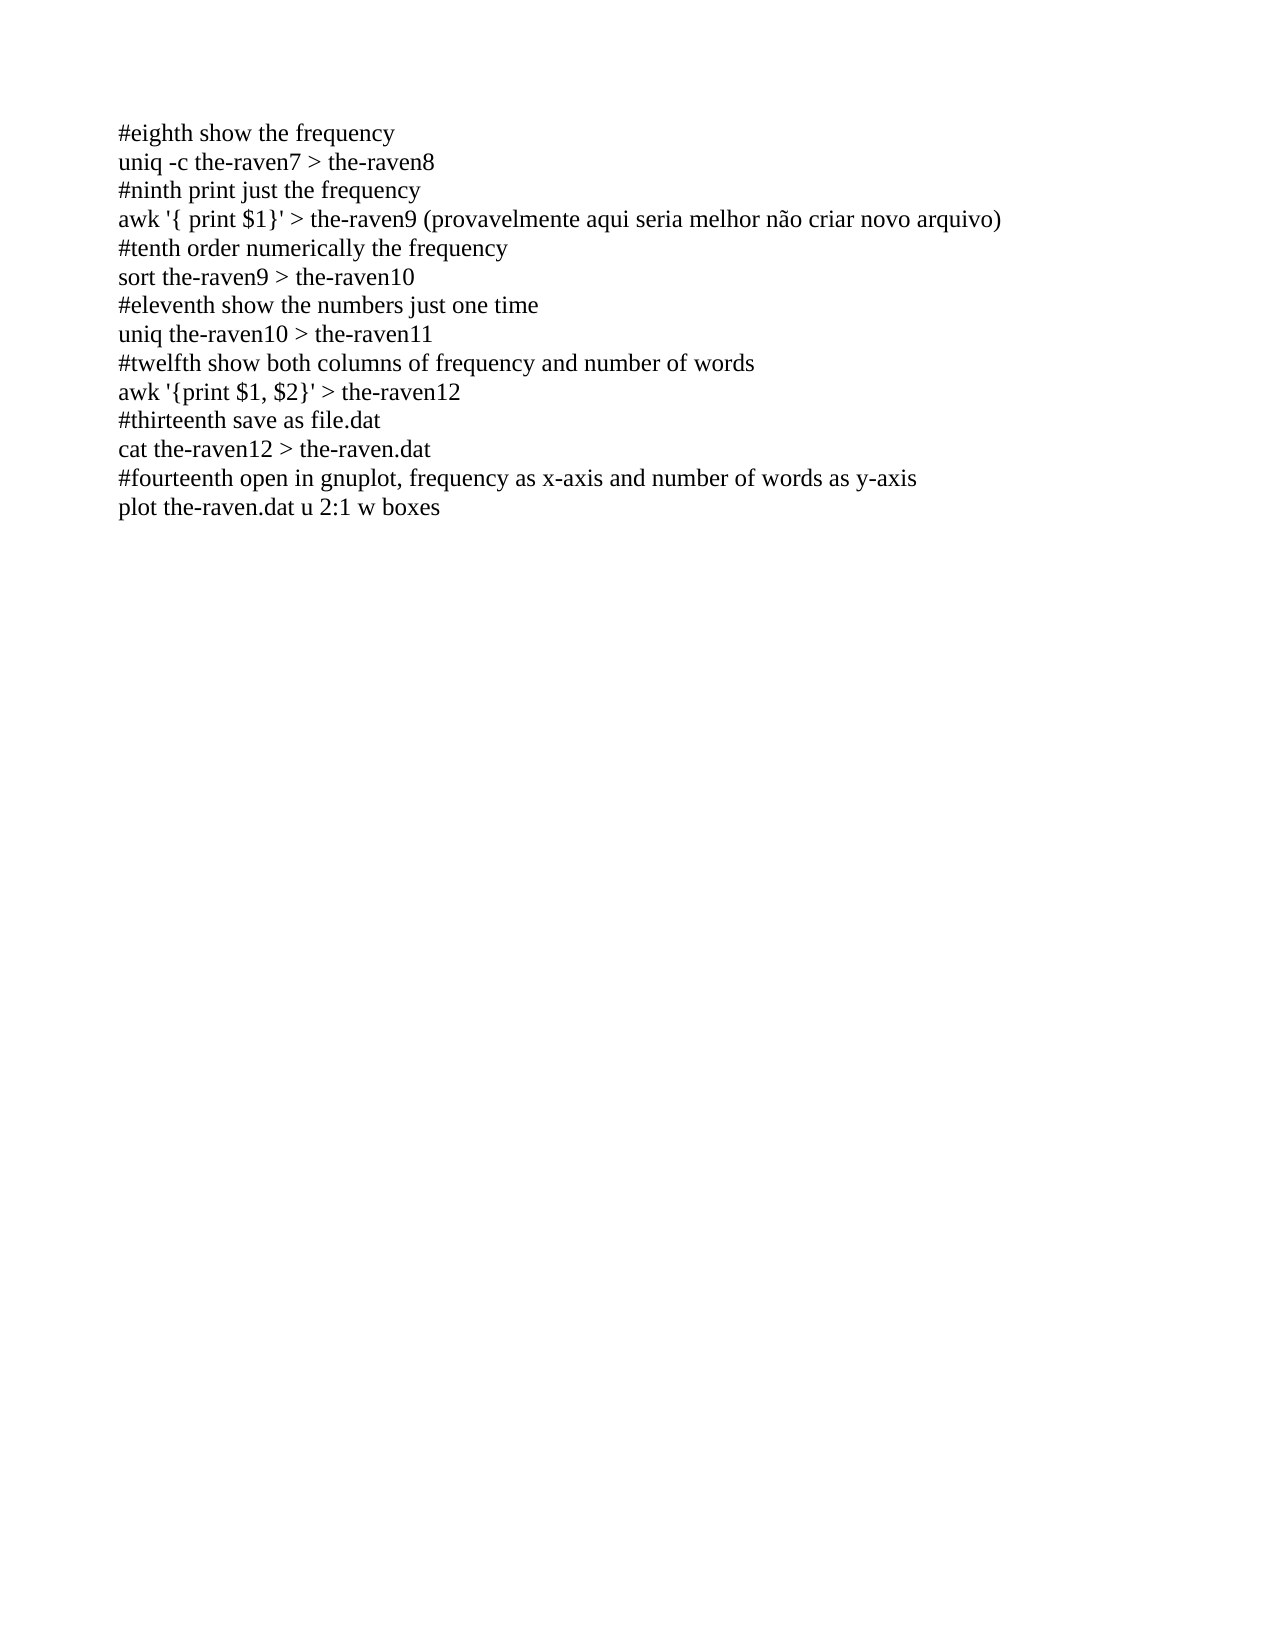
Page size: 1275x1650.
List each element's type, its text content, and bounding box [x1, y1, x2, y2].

text #eleventh show the numbers just one time [118, 291, 1157, 319]
text uniq -c the-raven7 > the-raven8 [118, 147, 1157, 176]
text #ninth print just the frequency [118, 176, 1157, 204]
text #thirteenth save as file.dat [118, 406, 1157, 434]
text #eighth show the frequency [118, 118, 1157, 147]
text cat the-raven12 > the-raven.dat [118, 434, 1157, 463]
text uniq the-raven10 > the-raven11 [118, 319, 1157, 348]
text #twelfth show both columns of frequency and number of words [118, 348, 1157, 377]
text #tenth order numerically the frequency [118, 233, 1157, 262]
text #fourteenth open in gnuplot, frequency as x-axis and number of words as y-axis [118, 463, 1157, 492]
text awk '{print $1, $2}' > the-raven12 [118, 377, 1157, 406]
text awk '{ print $1}' > the-raven9 (provavelmente aqui seria melhor não criar novo arquivo) [118, 204, 1157, 233]
text plot the-raven.dat u 2:1 w boxes [118, 492, 1157, 521]
text sort the-raven9 > the-raven10 [118, 262, 1157, 291]
